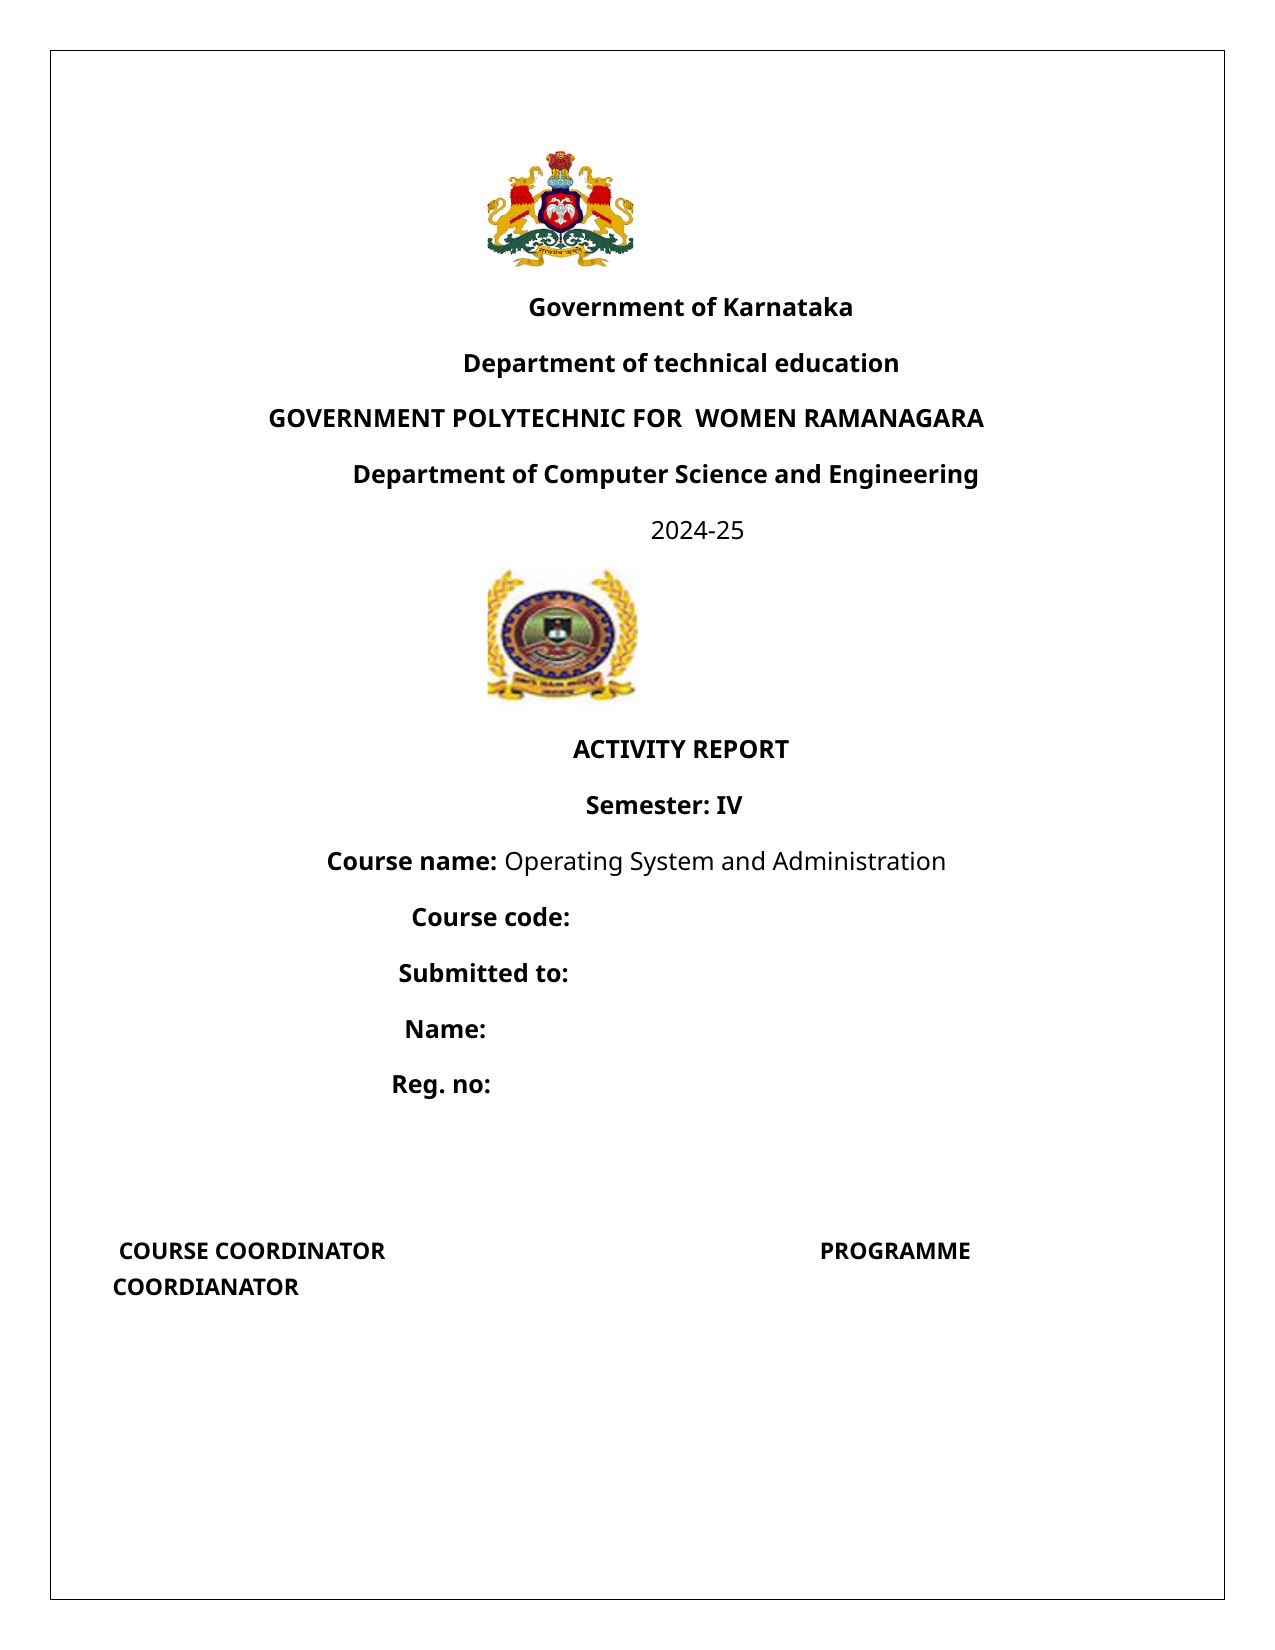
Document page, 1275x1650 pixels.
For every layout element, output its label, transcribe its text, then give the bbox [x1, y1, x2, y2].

text Reg. no: [112, 1067, 1162, 1101]
text Government of Karnataka [112, 289, 1162, 323]
text ACTIVITY REPORT [112, 732, 1162, 766]
text COURSE COORDINATOR PROGRAMME COORDIANATOR [112, 1234, 1162, 1302]
text Name: [112, 1011, 1162, 1045]
text Department of technical education [112, 345, 1162, 379]
text Semester: IV [112, 788, 1162, 822]
text Course name: Operating System and Administration [112, 844, 1162, 878]
text Department of Computer Science and Engineering [112, 457, 1162, 491]
text Submitted to: [112, 955, 1162, 989]
text GOVERNMENT POLYTECHNIC FOR WOMEN RAMANAGARA [112, 401, 1162, 435]
text 2024-25 [112, 513, 1162, 547]
text Course code: [112, 899, 1162, 934]
